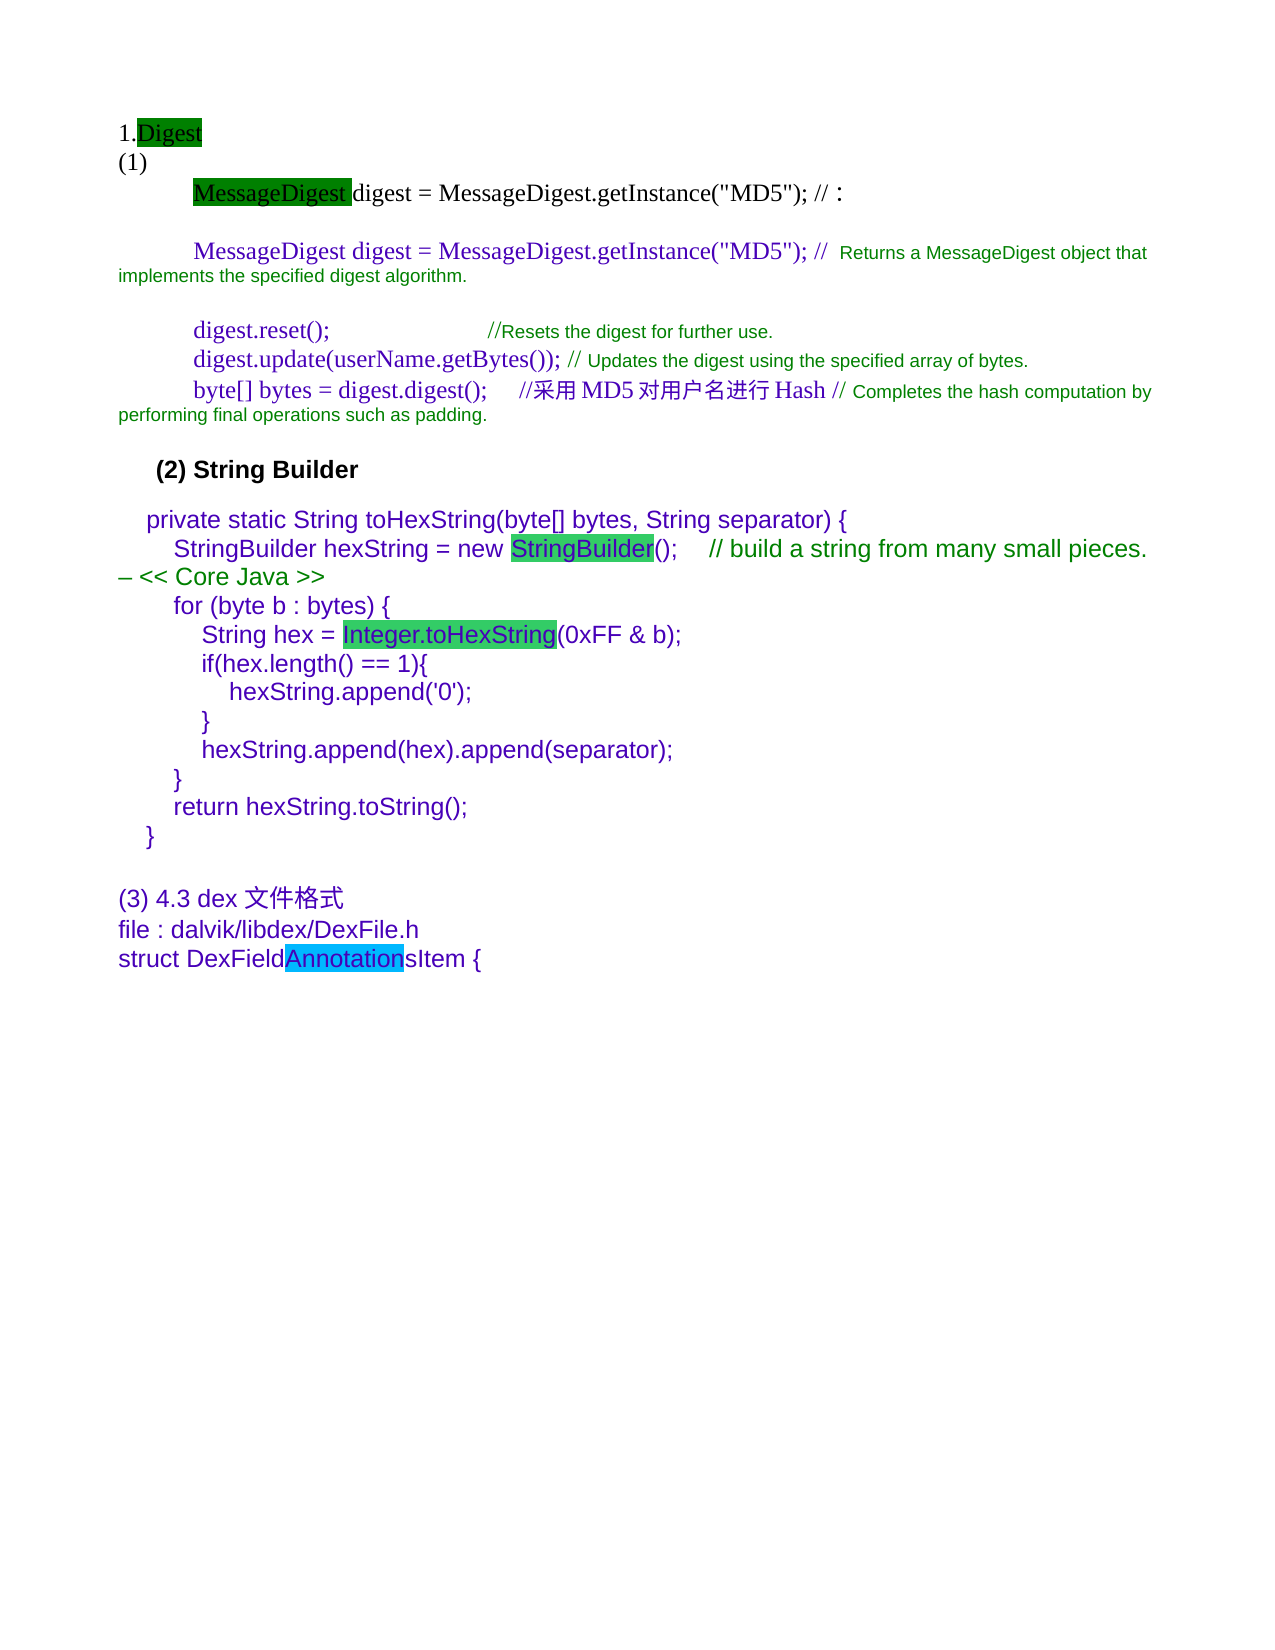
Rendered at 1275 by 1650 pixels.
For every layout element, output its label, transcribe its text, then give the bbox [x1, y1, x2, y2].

text struct DexFieldAnnotationsItem { [118, 944, 1157, 972]
text file : dalvik/libdex/DexFile.h [118, 915, 1157, 944]
list String Builder [156, 454, 1157, 483]
text digest.reset(); //Resets the digest for further use. [118, 315, 1157, 344]
text digest.update(userName.getBytes()); // Updates the digest using the specified array of bytes. [118, 344, 1157, 373]
text MessageDigest digest = MessageDigest.getInstance("MD5"); // ： [118, 176, 1157, 207]
text if(hex.length() == 1){ [118, 649, 1157, 677]
text 1.Digest [118, 118, 1157, 147]
text String hex = Integer.toHexString(0xFF & b); [118, 620, 1157, 649]
text StringBuilder hexString = new StringBuilder(); // build a string from many small pieces. – << Core Java >> [118, 534, 1157, 591]
text byte[] bytes = digest.digest(); //采用MD5对用户名进行Hash // Completes the hash computation by performing final operations such as padding. [118, 373, 1157, 426]
text } [118, 764, 1157, 792]
text return hexString.toString(); [118, 792, 1157, 821]
text (3) 4.3 dex 文件格式 [118, 879, 1157, 915]
text } [118, 706, 1157, 735]
text private static String toHexString(byte[] bytes, String separator) { [118, 505, 1157, 534]
text MessageDigest digest = MessageDigest.getInstance("MD5"); // Returns a MessageDigest object that implements the specified digest algorithm. [118, 236, 1157, 286]
text (1) [118, 147, 1157, 176]
text hexString.append('0'); [118, 677, 1157, 706]
text } [118, 821, 1157, 850]
text hexString.append(hex).append(separator); [118, 735, 1157, 764]
text for (byte b : bytes) { [118, 591, 1157, 620]
